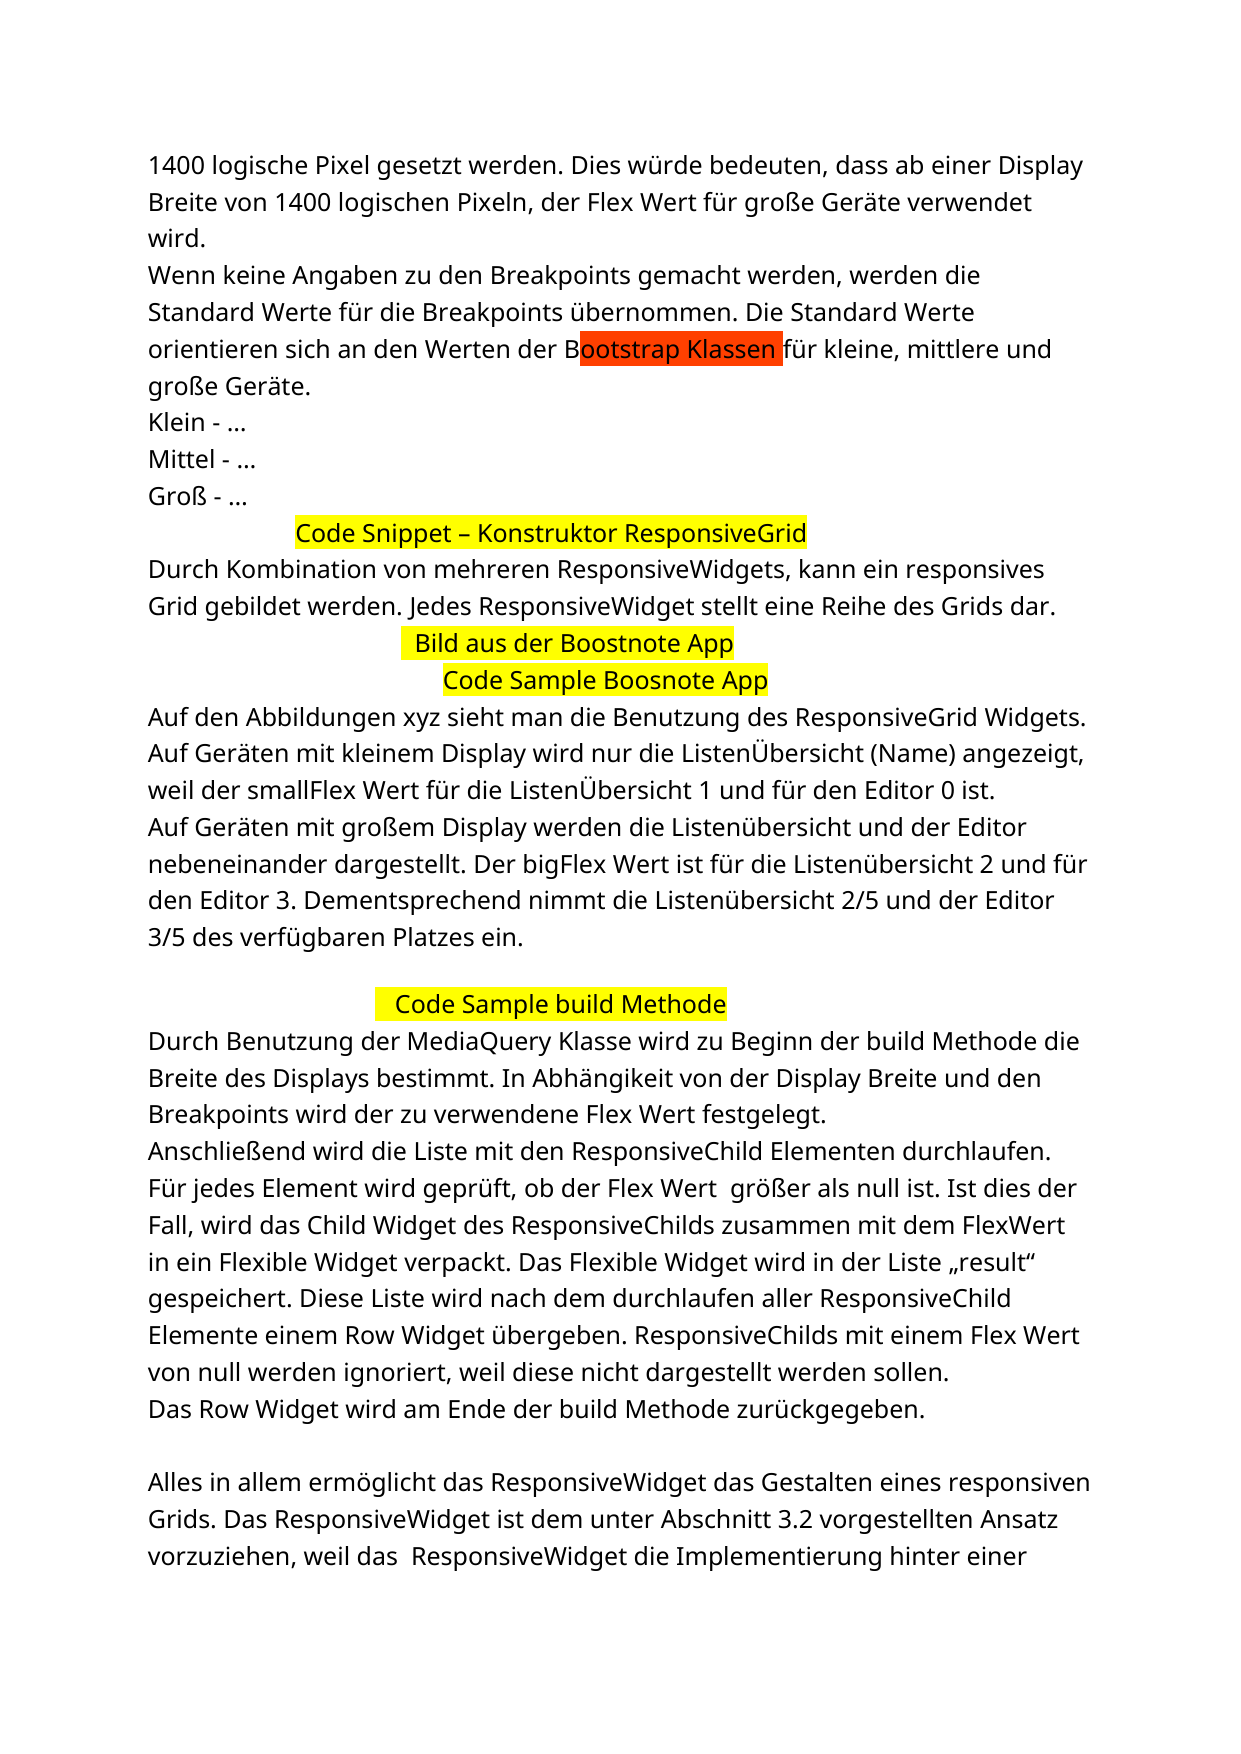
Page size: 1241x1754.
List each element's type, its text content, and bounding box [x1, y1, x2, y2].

list Auf den Abbildungen xyz sieht man die Benutzung des ResponsiveGrid Widgets. Auf Geräten mit kleinem Display wird nur die ListenÜbersicht (Name) angezeigt, weil der smallFlex Wert für die ListenÜbersicht 1 und für den Editor 0 ist. [148, 699, 1093, 807]
list Wenn keine Angaben zu den Breakpoints gemacht werden, werden die Standard Werte für die Breakpoints übernommen. Die Standard Werte orientieren sich an den Werten der Bootstrap Klassen für kleine, mittlere und große Geräte. [148, 258, 1093, 402]
list Durch Benutzung der MediaQuery Klasse wird zu Beginn der build Methode die Breite des Displays bestimmt. In Abhängikeit von der Display Breite und den Breakpoints wird der zu verwendene Flex Wert festgelegt. [148, 1023, 1093, 1131]
list Code Sample build Methode [148, 987, 1093, 1021]
list Bild aus der Boostnote App [148, 626, 1093, 660]
list Groß - … [148, 478, 1093, 513]
list Auf Geräten mit großem Display werden die Listenübersicht und der Editor nebeneinander dargestellt. Der bigFlex Wert ist für die Listenübersicht 2 und für den Editor 3. Dementsprechend nimmt die Listenübersicht 2/5 und der Editor 3/5 des verfügbaren Platzes ein. [148, 809, 1093, 954]
list Mittel - … [148, 442, 1093, 476]
list Code Snippet – Konstruktor ResponsiveGrid [148, 515, 1093, 549]
list Anschließend wird die Liste mit den ResponsiveChild Elementen durchlaufen. Für jedes Element wird geprüft, ob der Flex Wert größer als null ist. Ist dies der Fall, wird das Child Widget des ResponsiveChilds zusammen mit dem FlexWert in ein Flexible Widget verpackt. Das Flexible Widget wird in der Liste „result“ gespeichert. Diese Liste wird nach dem durchlaufen aller ResponsiveChild Elemente einem Row Widget übergeben. ResponsiveChilds mit einem Flex Wert von null werden ignoriert, weil diese nicht dargestellt werden sollen. [148, 1134, 1093, 1388]
list Alles in allem ermöglicht das ResponsiveWidget das Gestalten eines responsiven Grids. Das ResponsiveWidget ist dem unter Abschnitt 3.2 vorgestellten Ansatz vorzuziehen, weil das ResponsiveWidget die Implementierung hinter einer [148, 1465, 1093, 1572]
list Klein - … [148, 405, 1093, 439]
list Durch Kombination von mehreren ResponsiveWidgets, kann ein responsives Grid gebildet werden. Jedes ResponsiveWidget stellt eine Reihe des Grids dar. [148, 552, 1093, 623]
list Code Sample Boosnote App [148, 662, 1093, 696]
list Das Row Widget wird am Ende der build Methode zurückgegeben. [148, 1391, 1093, 1425]
list 1400 logische Pixel gesetzt werden. Dies würde bedeuten, dass ab einer Display Breite von 1400 logischen Pixeln, der Flex Wert für große Geräte verwendet wird. [148, 148, 1093, 255]
